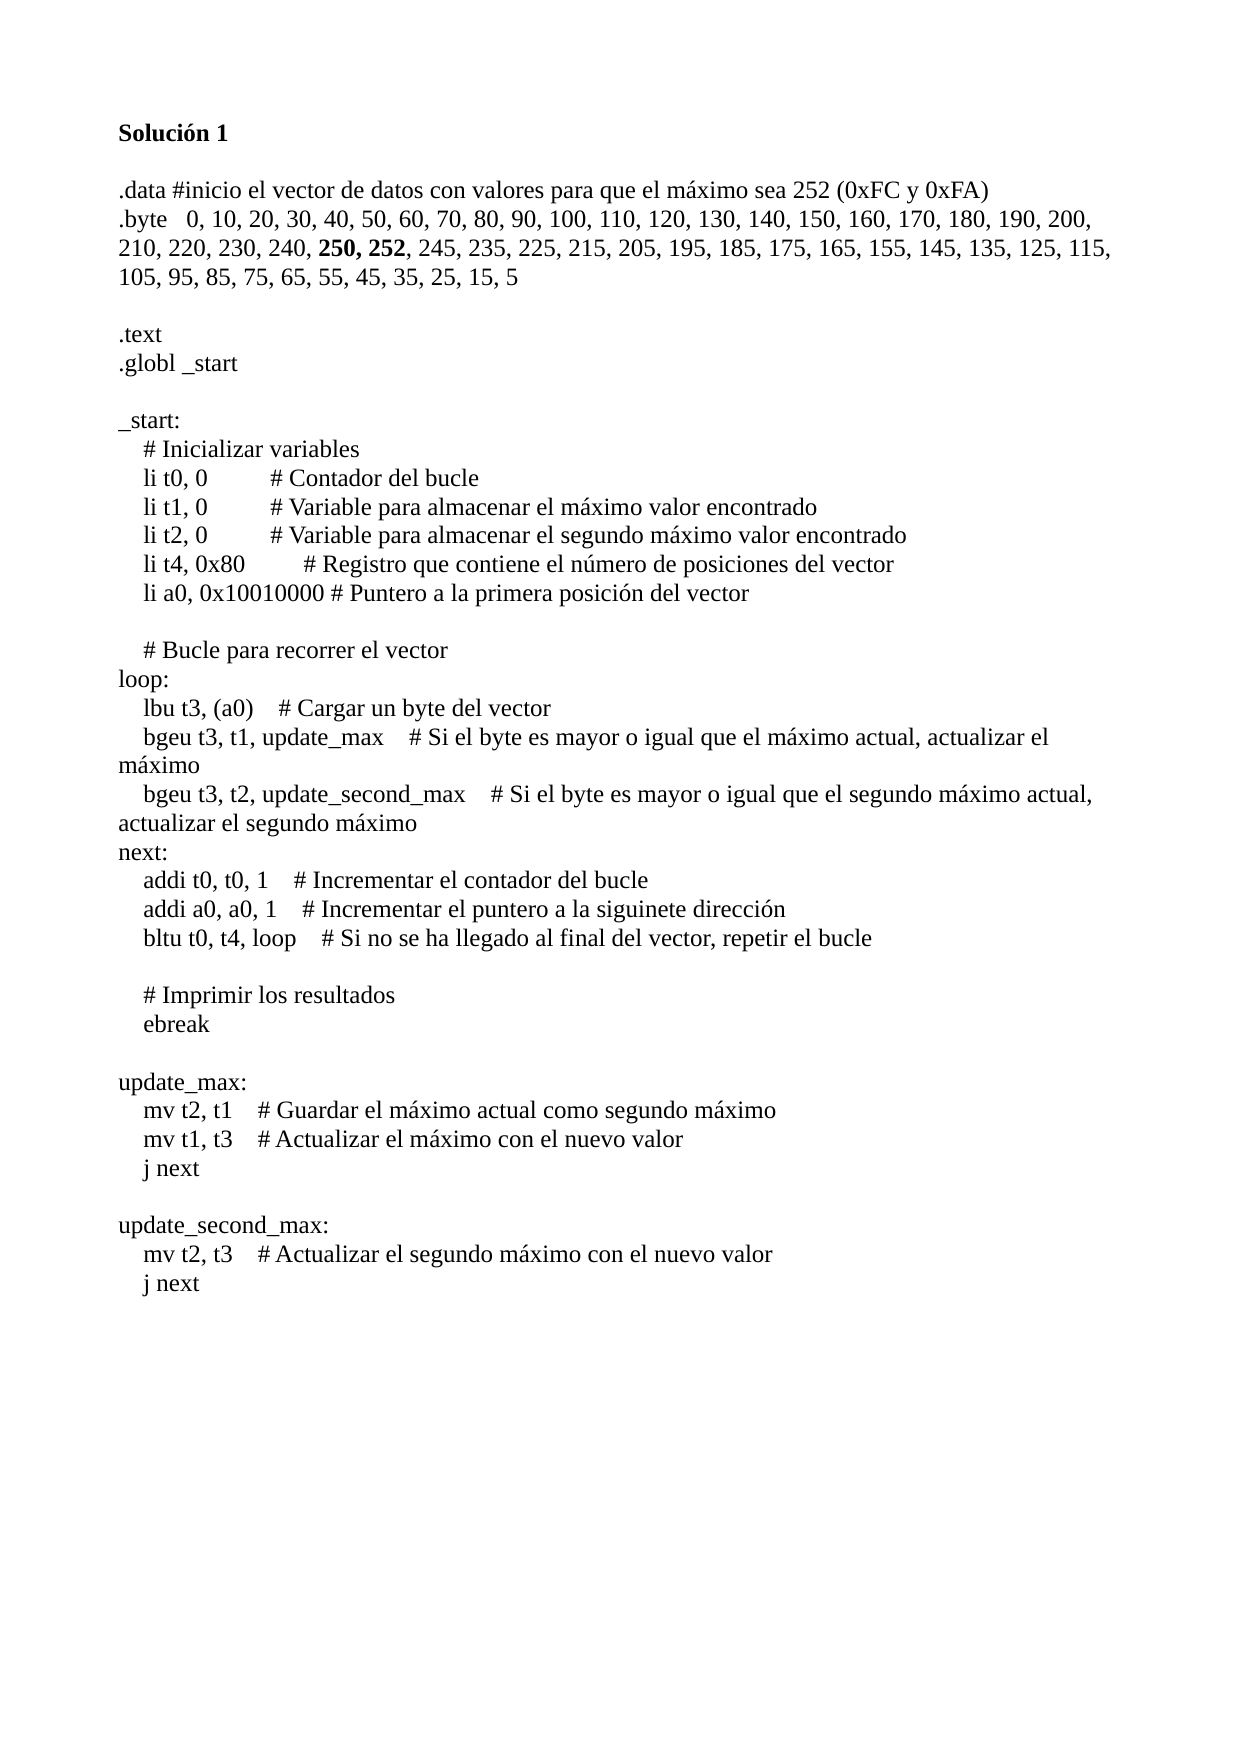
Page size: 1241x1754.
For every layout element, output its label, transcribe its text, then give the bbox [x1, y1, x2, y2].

text .byte 0, 10, 20, 30, 40, 50, 60, 70, 80, 90, 100, 110, 120, 130, 140, 150, 160, 170, 180, 190, 200, 210, 220, 230, 240, 250, 252, 245, 235, 225, 215, 205, 195, 185, 175, 165, 155, 145, 135, 125, 115, 105, 95, 85, 75, 65, 55, 45, 35, 25, 15, 5 [118, 204, 1122, 291]
text bgeu t3, t2, update_second_max # Si el byte es mayor o igual que el segundo máximo actual, actualizar el segundo máximo [118, 779, 1122, 837]
text # Imprimir los resultados [118, 981, 1122, 1009]
text addi t0, t0, 1 # Incrementar el contador del bucle [118, 866, 1122, 894]
text li t1, 0 # Variable para almacenar el máximo valor encontrado [118, 492, 1122, 521]
text j next [118, 1268, 1122, 1297]
text li a0, 0x10010000 # Puntero a la primera posición del vector [118, 578, 1122, 607]
text ebreak [118, 1009, 1122, 1038]
text li t4, 0x80 # Registro que contiene el número de posiciones del vector [118, 549, 1122, 578]
text li t0, 0 # Contador del bucle [118, 463, 1122, 492]
text .globl _start [118, 348, 1122, 377]
text j next [118, 1153, 1122, 1182]
text bgeu t3, t1, update_max # Si el byte es mayor o igual que el máximo actual, actualizar el máximo [118, 722, 1122, 779]
text mv t2, t1 # Guardar el máximo actual como segundo máximo [118, 1096, 1122, 1124]
text Solución 1 [118, 118, 1122, 147]
text update_max: [118, 1067, 1122, 1096]
text update_second_max: [118, 1211, 1122, 1239]
text # Inicializar variables [118, 434, 1122, 463]
text mv t1, t3 # Actualizar el máximo con el nuevo valor [118, 1124, 1122, 1153]
text lbu t3, (a0) # Cargar un byte del vector [118, 693, 1122, 722]
text bltu t0, t4, loop # Si no se ha llegado al final del vector, repetir el bucle [118, 923, 1122, 952]
text next: [118, 837, 1122, 866]
text _start: [118, 406, 1122, 434]
text .data #inicio el vector de datos con valores para que el máximo sea 252 (0xFC y 0xFA) [118, 176, 1122, 204]
text mv t2, t3 # Actualizar el segundo máximo con el nuevo valor [118, 1239, 1122, 1268]
text # Bucle para recorrer el vector [118, 636, 1122, 664]
text addi a0, a0, 1 # Incrementar el puntero a la siguinete dirección [118, 894, 1122, 923]
text loop: [118, 664, 1122, 693]
text li t2, 0 # Variable para almacenar el segundo máximo valor encontrado [118, 521, 1122, 549]
text .text [118, 319, 1122, 348]
